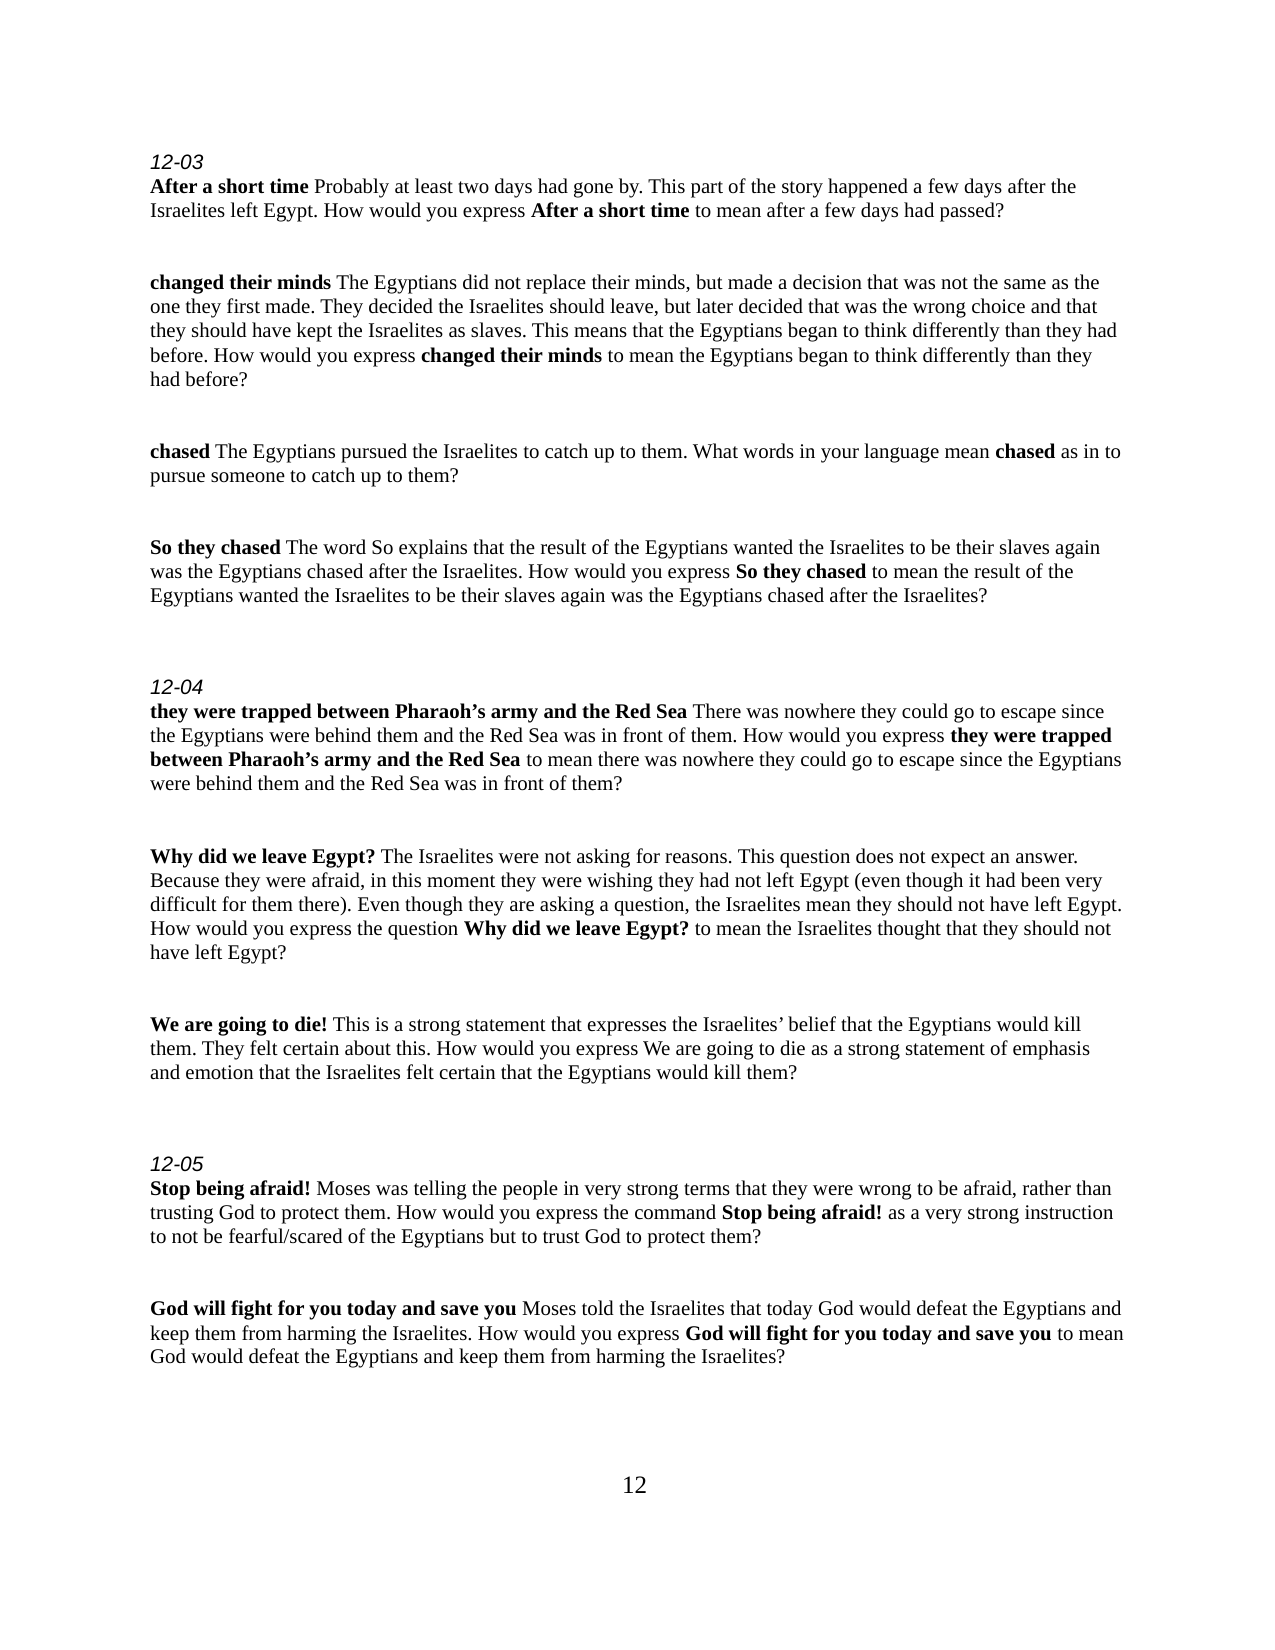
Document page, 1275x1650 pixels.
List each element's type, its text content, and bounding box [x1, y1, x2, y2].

text We are going to die! This is a strong statement that expresses the Israelites’ belief that the Egyptians would kill them. They felt certain about this. How would you express We are going to die as a strong statement of emphasis and emotion that the Israelites felt certain that the Egyptians would kill them? [150, 1012, 1125, 1084]
text Stop being afraid! Moses was telling the people in very strong terms that they were wrong to be afraid, rather than trusting God to protect them. How would you express the command Stop being afraid! as a very strong instruction to not be fearful/scared of the Egyptians but to trust God to protect them? [150, 1176, 1125, 1248]
text Why did we leave Egypt? The Israelites were not asking for reasons. This question does not expect an answer. Because they were afraid, in this moment they were wishing they had not left Egypt (even though it had been very difficult for them there). Even though they are asking a question, the Israelites mean they should not have left Egypt. How would you express the question Why did we leave Egypt? to mean the Israelites thought that they should not have left Egypt? [150, 843, 1125, 964]
subtitle 12-05 [150, 1152, 1125, 1176]
text God will fight for you today and save you Moses told the Israelites that today God would defeat the Egyptians and keep them from harming the Israelites. How would you express God will fight for you today and save you to mean God would defeat the Egyptians and keep them from harming the Israelites? [150, 1296, 1125, 1368]
text they were trapped between Pharaoh’s army and the Red Sea There was nowhere they could go to escape since the Egyptians were behind them and the Red Sea was in front of them. How would you express they were trapped between Pharaoh’s army and the Red Sea to mean there was nowhere they could go to escape since the Egyptians were behind them and the Red Sea was in front of them? [150, 699, 1125, 795]
subtitle 12-04 [150, 675, 1125, 699]
text changed their minds The Egyptians did not replace their minds, but made a decision that was not the same as the one they first made. They decided the Israelites should leave, but later decided that was the wrong choice and that they should have kept the Israelites as slaves. This means that the Egyptians began to think differently than they had before. How would you express changed their minds to mean the Egyptians began to think differently than they had before? [150, 270, 1125, 391]
text After a short time Probably at least two days had gone by. This part of the story happened a few days after the Israelites left Egypt. How would you express After a short time to mean after a few days had passed? [150, 174, 1125, 222]
text So they chased The word So explains that the result of the Egyptians wanted the Israelites to be their slaves again was the Egyptians chased after the Israelites. How would you express So they chased to mean the result of the Egyptians wanted the Israelites to be their slaves again was the Egyptians chased after the Israelites? [150, 535, 1125, 607]
subtitle 12-03 [150, 150, 1125, 174]
text chased The Egyptians pursued the Israelites to catch up to them. What words in your language mean chased as in to pursue someone to catch up to them? [150, 439, 1125, 487]
